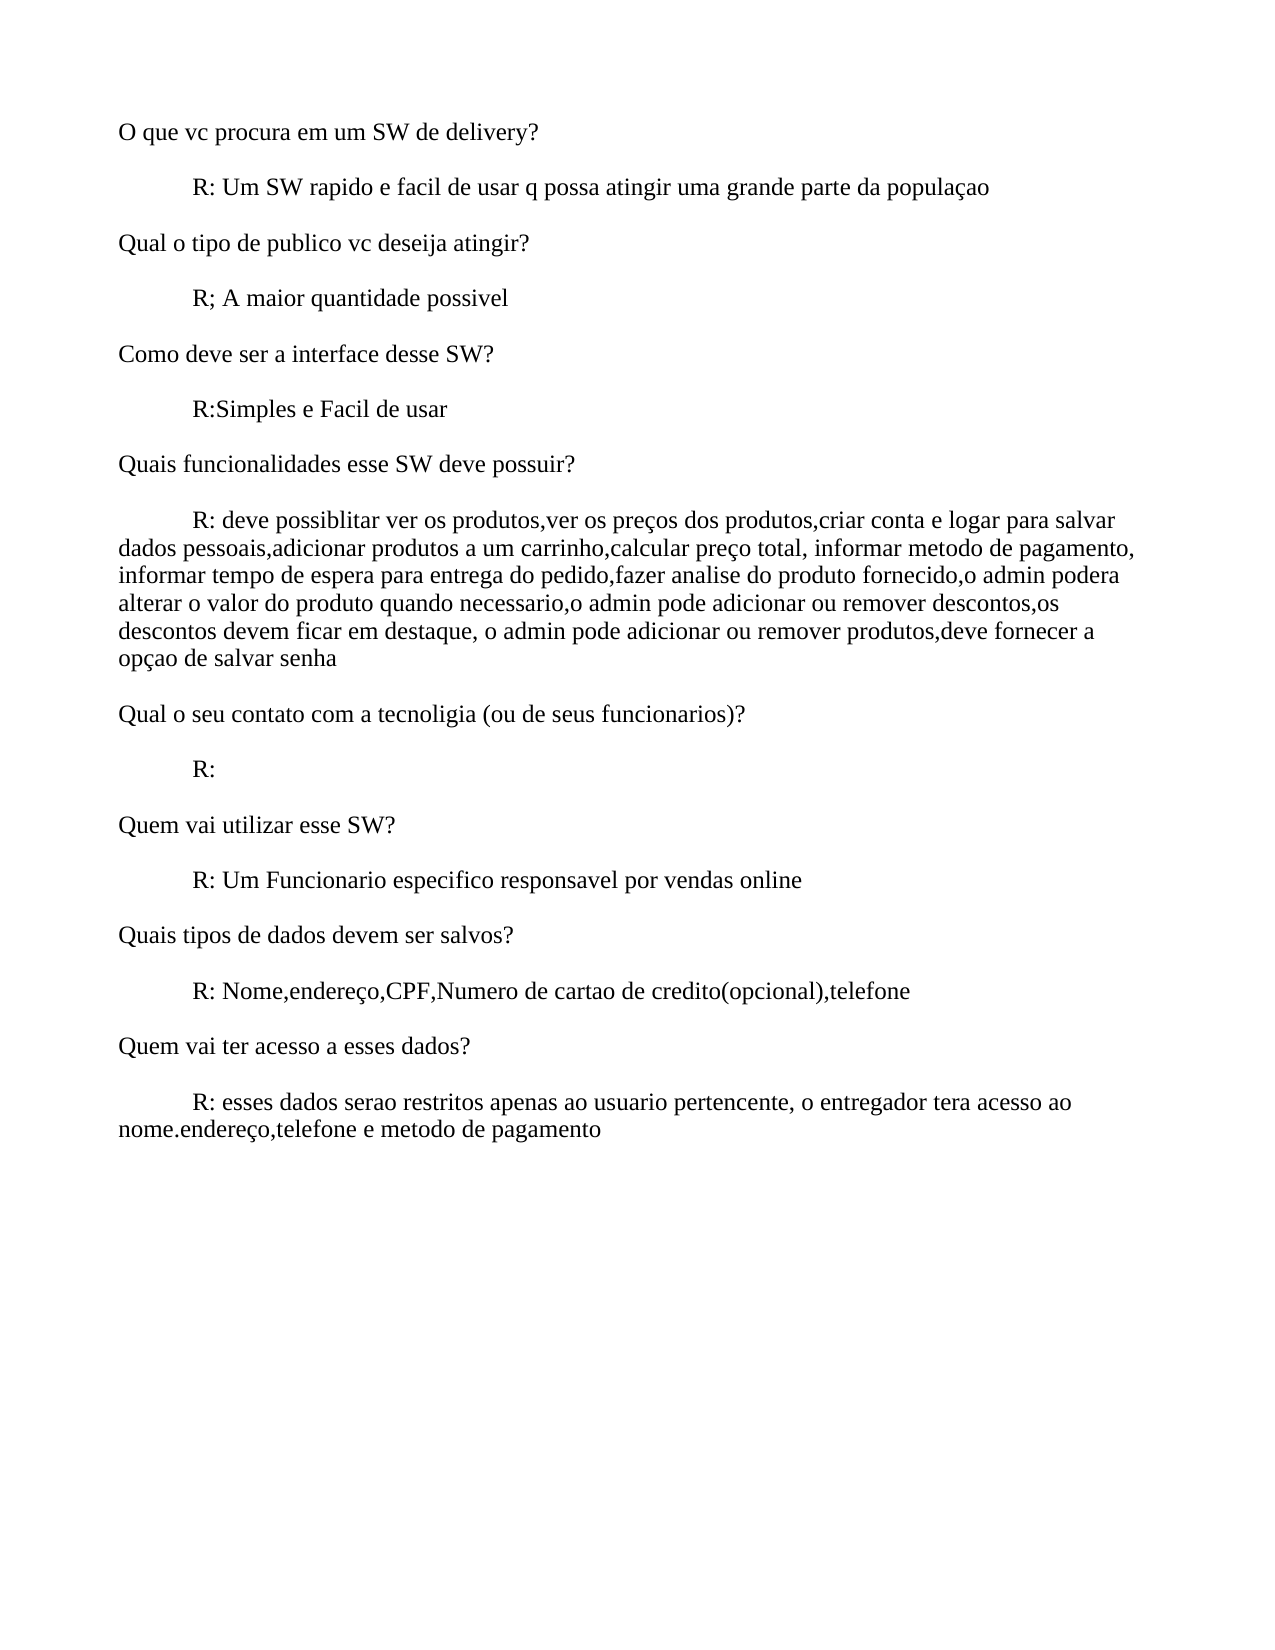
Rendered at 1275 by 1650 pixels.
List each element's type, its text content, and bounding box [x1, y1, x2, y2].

text R: [118, 755, 1157, 783]
text Qual o tipo de publico vc deseija atingir? [118, 229, 1157, 257]
text R: Um Funcionario especifico responsavel por vendas online [118, 866, 1157, 894]
text Quem vai ter acesso a esses dados? [118, 1032, 1157, 1060]
text R; A maior quantidade possivel [118, 284, 1157, 312]
text Como deve ser a interface desse SW? [118, 340, 1157, 367]
text Quem vai utilizar esse SW? [118, 811, 1157, 838]
text R: esses dados serao restritos apenas ao usuario pertencente, o entregador tera acesso ao [118, 1088, 1157, 1116]
text nome.endereço,telefone e metodo de pagamento [118, 1116, 1157, 1143]
text Quais funcionalidades esse SW deve possuir? [118, 451, 1157, 478]
text R: deve possiblitar ver os produtos,ver os preços dos produtos,criar conta e logar para salvar dados pessoais,adicionar produtos a um carrinho,calcular preço total, informar metodo de pagamento, informar tempo de espera para entrega do pedido,fazer analise do produto fornecido,o admin podera alterar o valor do produto quando necessario,o admin pode adicionar ou remover descontos,os descontos devem ficar em destaque, o admin pode adicionar ou remover produtos,deve fornecer a opçao de salvar senha [118, 506, 1157, 672]
text O que vc procura em um SW de delivery? [118, 118, 1157, 146]
text R: Nome,endereço,CPF,Numero de cartao de credito(opcional),telefone [118, 977, 1157, 1005]
text R:Simples e Facil de usar [118, 395, 1157, 423]
text Qual o seu contato com a tecnoligia (ou de seus funcionarios)? [118, 700, 1157, 728]
text Quais tipos de dados devem ser salvos? [118, 922, 1157, 949]
text R: Um SW rapido e facil de usar q possa atingir uma grande parte da populaçao [118, 173, 1157, 201]
